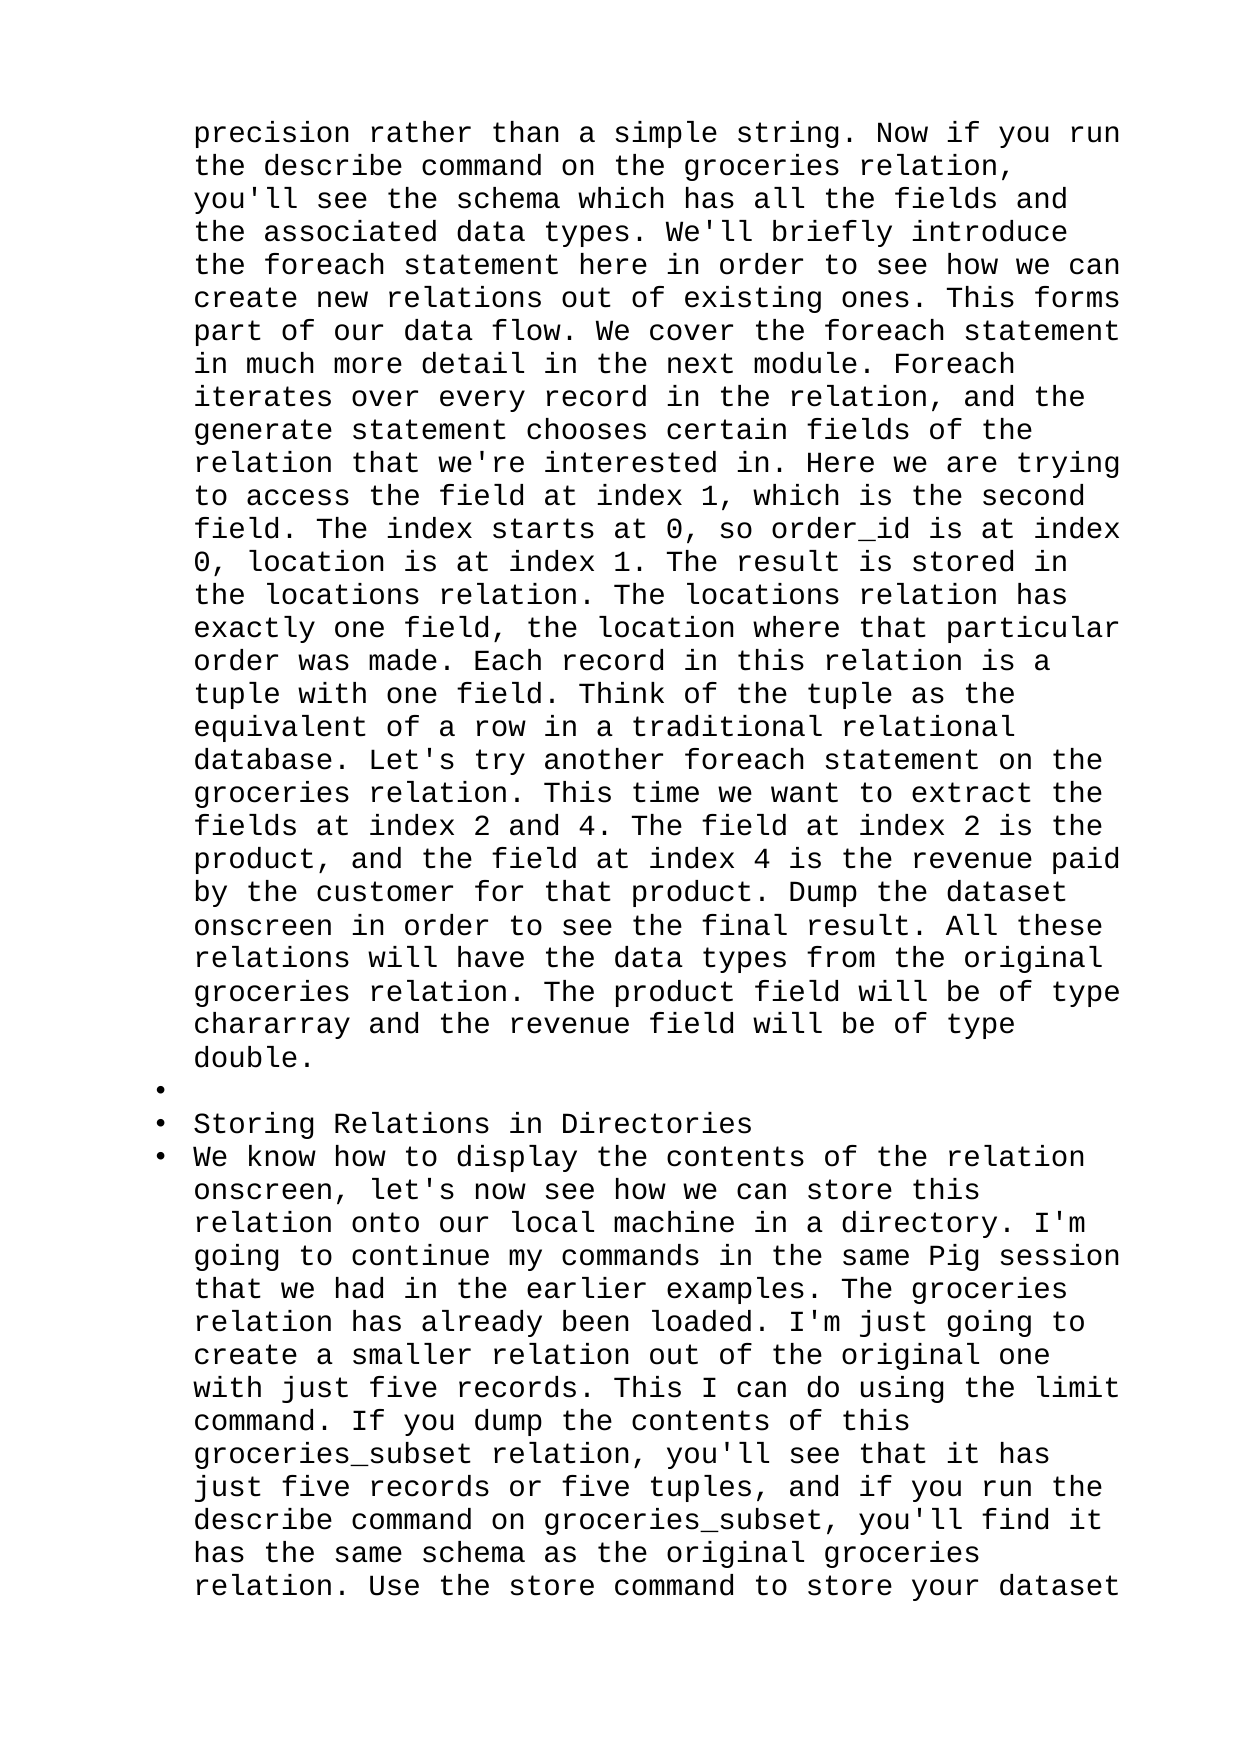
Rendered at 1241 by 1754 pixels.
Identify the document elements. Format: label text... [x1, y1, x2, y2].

list We know how to display the contents of the relation onscreen, let's now see how we can store this relation onto our local machine in a directory. I'm going to continue my commands in the same Pig session that we had in the earlier examples. The groceries relation has already been loaded. I'm just going to create a smaller relation out of the original one with just five records. This I can do using the limit command. If you dump the contents of this groceries_subset relation, you'll see that it has just five records or five tuples, and if you run the describe command on groceries_subset, you'll find it has the same schema as the original groceries relation. Use the store command to store your dataset [156, 1142, 1122, 1604]
list precision rather than a simple string. Now if you run the describe command on the groceries relation, you'll see the schema which has all the fields and the associated data types. We'll briefly introduce the foreach statement here in order to see how we can create new relations out of existing ones. This forms part of our data flow. We cover the foreach statement in much more detail in the next module. Foreach iterates over every record in the relation, and the generate statement chooses certain fields of the relation that we're interested in. Here we are trying to access the field at index 1, which is the second field. The index starts at 0, so order_id is at index 0, location is at index 1. The result is stored in the locations relation. The locations relation has exactly one field, the location where that particular order was made. Each record in this relation is a tuple with one field. Think of the tuple as the equivalent of a row in a traditional relational database. Let's try another foreach statement on the groceries relation. This time we want to extract the fields at index 2 and 4. The field at index 2 is the product, and the field at index 4 is the revenue paid by the customer for that product. Dump the dataset onscreen in order to see the final result. All these relations will have the data types from the original groceries relation. The product field will be of type chararray and the revenue field will be of type double. [156, 118, 1122, 1076]
list Storing Relations in Directories [156, 1109, 1122, 1142]
